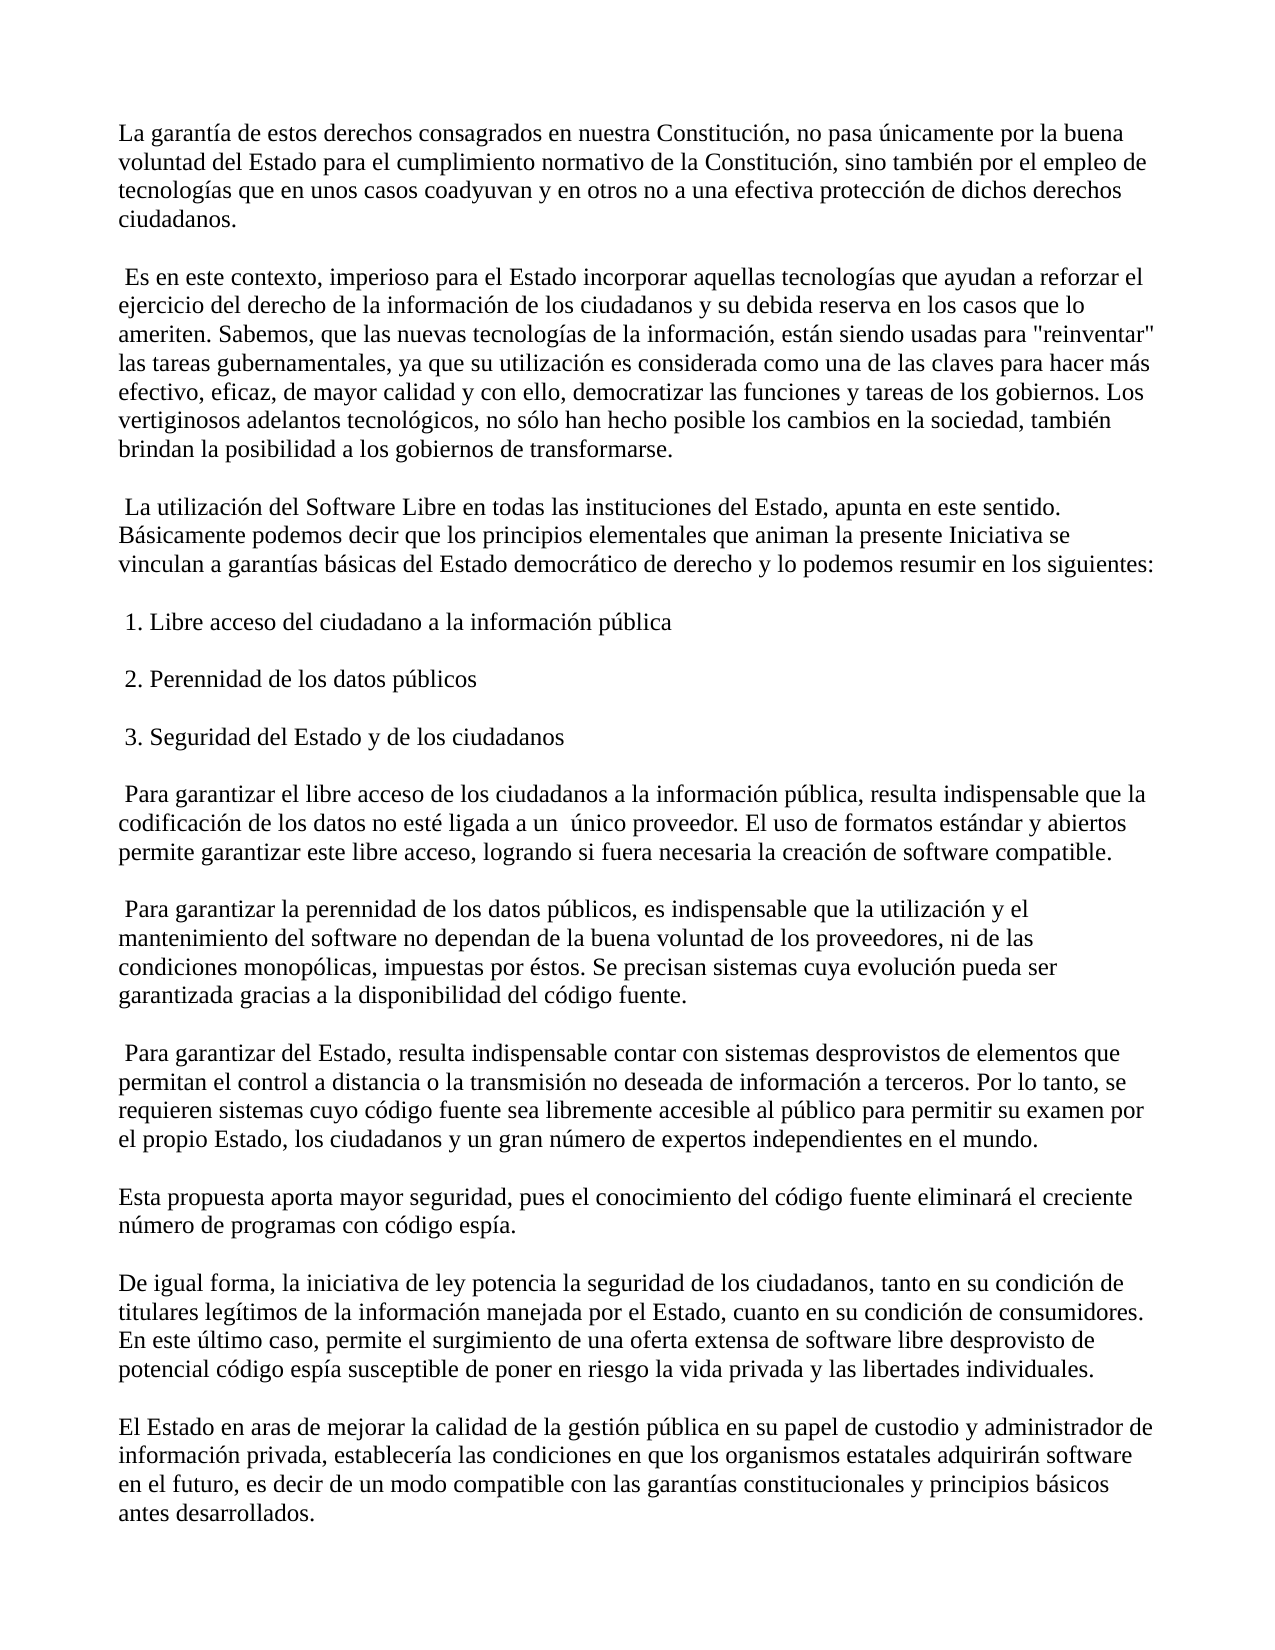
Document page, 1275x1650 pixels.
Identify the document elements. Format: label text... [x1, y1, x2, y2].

text 3. Seguridad del Estado y de los ciudadanos [118, 722, 1157, 751]
text 1. Libre acceso del ciudadano a la información pública [118, 607, 1157, 636]
text De igual forma, la iniciativa de ley potencia la seguridad de los ciudadanos, tanto en su condición de titulares legítimos de la información manejada por el Estado, cuanto en su condición de consumidores. En este último caso, permite el surgimiento de una oferta extensa de software libre desprovisto de potencial código espía susceptible de poner en riesgo la vida privada y las libertades individuales. [118, 1268, 1157, 1383]
text Para garantizar la perennidad de los datos públicos, es indispensable que la utilización y el mantenimiento del software no dependan de la buena voluntad de los proveedores, ni de las condiciones monopólicas, impuestas por éstos. Se precisan sistemas cuya evolución pueda ser garantizada gracias a la disponibilidad del código fuente. [118, 894, 1157, 1009]
text El Estado en aras de mejorar la calidad de la gestión pública en su papel de custodio y administrador de información privada, establecería las condiciones en que los organismos estatales adquirirán software en el futuro, es decir de un modo compatible con las garantías constitucionales y principios básicos antes desarrollados. [118, 1412, 1157, 1527]
text 2. Perennidad de los datos públicos [118, 664, 1157, 693]
text La utilización del Software Libre en todas las instituciones del Estado, apunta en este sentido. Básicamente podemos decir que los principios elementales que animan la presente Iniciativa se vinculan a garantías básicas del Estado democrático de derecho y lo podemos resumir en los siguientes: [118, 492, 1157, 578]
text Para garantizar el libre acceso de los ciudadanos a la información pública, resulta indispensable que la codificación de los datos no esté ligada a un único proveedor. El uso de formatos estándar y abiertos permite garantizar este libre acceso, logrando si fuera necesaria la creación de software compatible. [118, 779, 1157, 866]
text Para garantizar del Estado, resulta indispensable contar con sistemas desprovistos de elementos que permitan el control a distancia o la transmisión no deseada de información a terceros. Por lo tanto, se requieren sistemas cuyo código fuente sea libremente accesible al público para permitir su examen por el propio Estado, los ciudadanos y un gran número de expertos independientes en el mundo. [118, 1038, 1157, 1153]
text Esta propuesta aporta mayor seguridad, pues el conocimiento del código fuente eliminará el creciente número de programas con código espía. [118, 1182, 1157, 1239]
text Es en este contexto, imperioso para el Estado incorporar aquellas tecnologías que ayudan a reforzar el ejercicio del derecho de la información de los ciudadanos y su debida reserva en los casos que lo ameriten. Sabemos, que las nuevas tecnologías de la información, están siendo usadas para "reinventar" las tareas gubernamentales, ya que su utilización es considerada como una de las claves para hacer más efectivo, eficaz, de mayor calidad y con ello, democratizar las funciones y tareas de los gobiernos. Los vertiginosos adelantos tecnológicos, no sólo han hecho posible los cambios en la sociedad, también brindan la posibilidad a los gobiernos de transformarse. [118, 262, 1157, 463]
text La garantía de estos derechos consagrados en nuestra Constitución, no pasa únicamente por la buena voluntad del Estado para el cumplimiento normativo de la Constitución, sino también por el empleo de tecnologías que en unos casos coadyuvan y en otros no a una efectiva protección de dichos derechos ciudadanos. [118, 118, 1157, 233]
